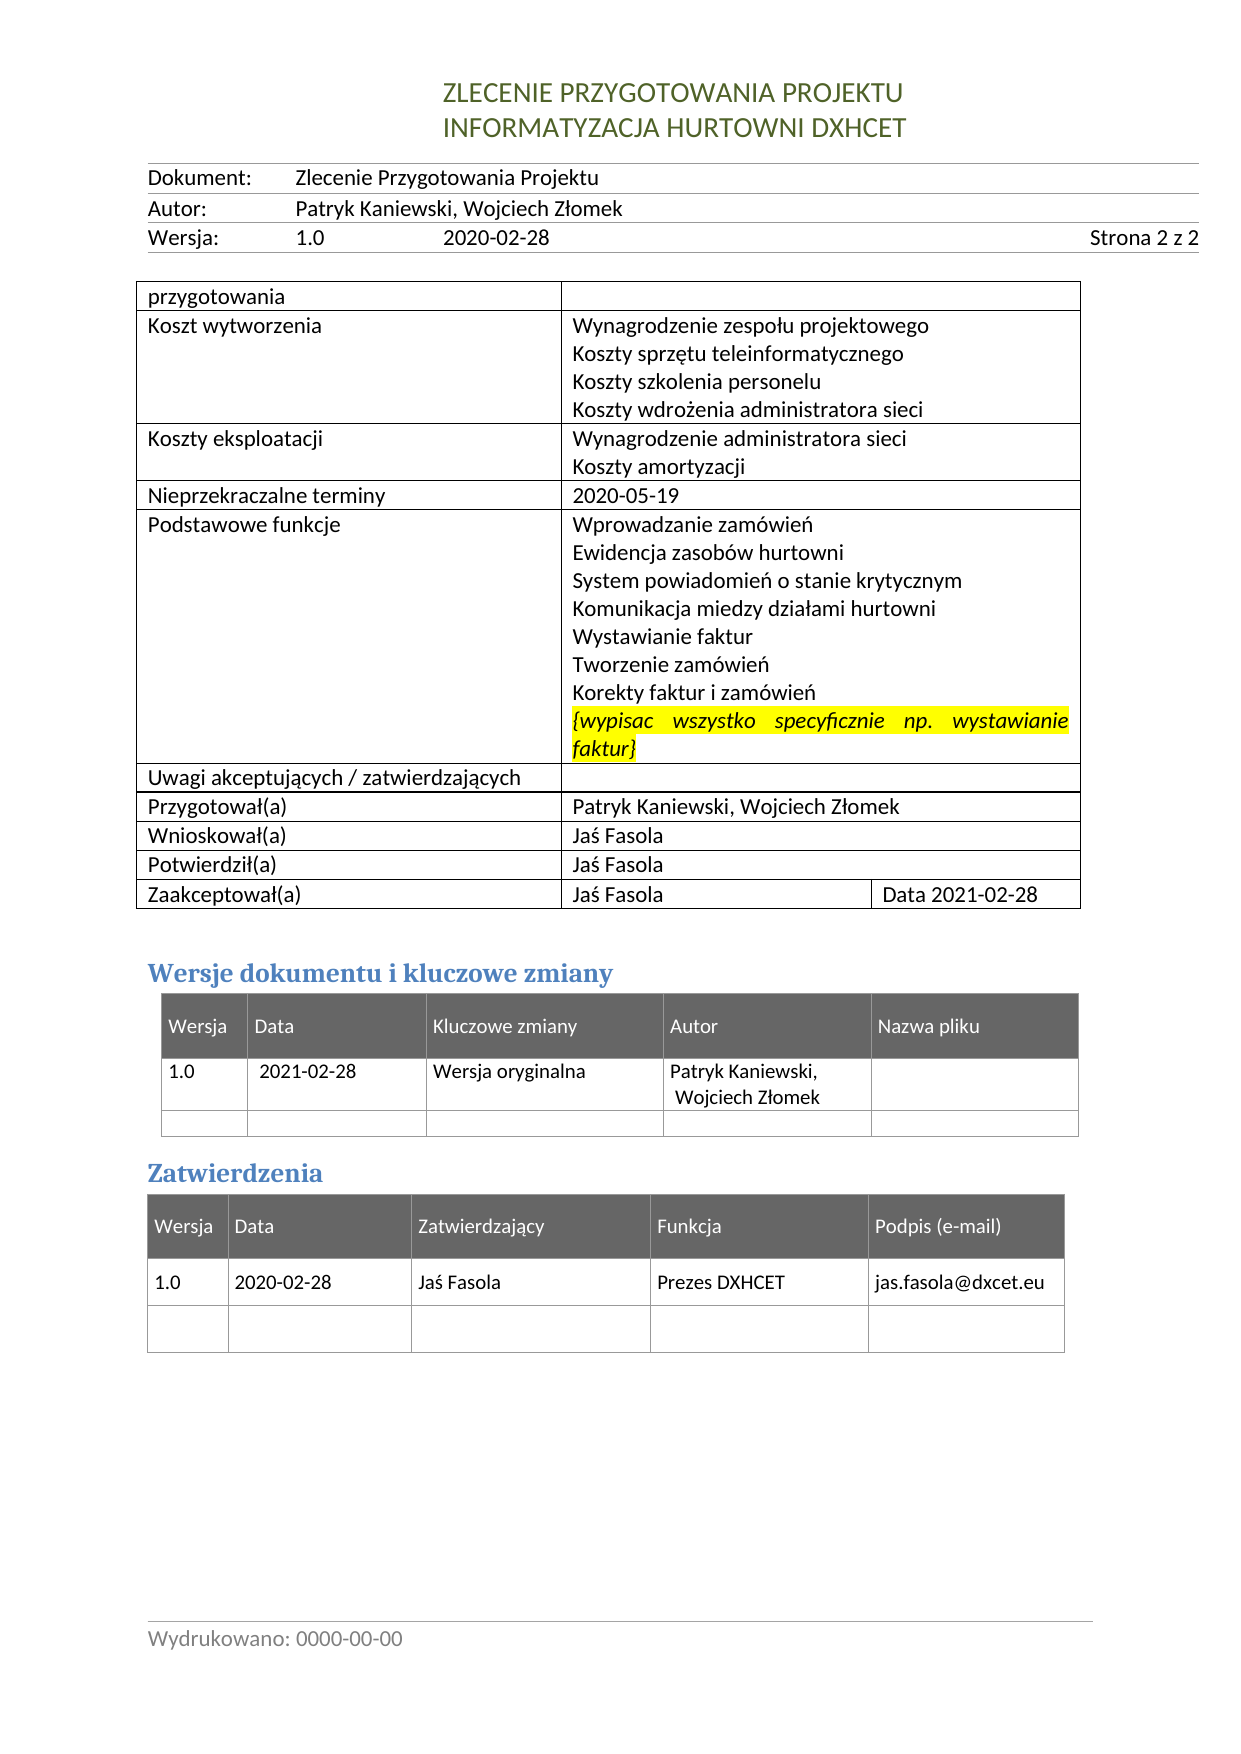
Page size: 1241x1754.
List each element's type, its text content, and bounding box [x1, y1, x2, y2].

table_header Autor [664, 994, 871, 1058]
table_header Nazwa pliku [872, 994, 1078, 1058]
table_cell Wprowadzanie zamówień Ewidencja zasobów hurtowni System powiadomień o stanie krytycznym Komunikacja miedzy działami hurtowni Wystawianie faktur Tworzenie zamówień Korekty faktur i zamówień {wypisac wszystko specyficznie np. wystawianie faktur} [562, 510, 1080, 762]
table_header Data [248, 994, 426, 1058]
table_cell Wnioskował(a) [137, 822, 561, 849]
table_cell Nieprzekraczalne terminy [137, 481, 561, 509]
table_cell [229, 1306, 411, 1352]
table_cell Jaś Fasola [562, 851, 1080, 879]
table_header Funkcja [651, 1195, 868, 1258]
table_cell [664, 1111, 871, 1136]
table_header Wersja [162, 994, 247, 1058]
subtitle Wersje dokumentu i kluczowe zmiany [148, 958, 1093, 989]
table_header Kluczowe zmiany [427, 994, 663, 1058]
table_cell przygotowania [137, 282, 561, 310]
table_cell [562, 282, 1080, 310]
table_cell Koszty eksploatacji [137, 424, 561, 480]
table_cell Wersja oryginalna [427, 1059, 663, 1109]
table_cell jas.fasola@dxcet.eu [869, 1259, 1064, 1305]
table_cell [562, 764, 1080, 791]
table_cell [651, 1306, 868, 1352]
table_cell [412, 1306, 650, 1352]
table_cell [872, 1111, 1078, 1136]
table_cell Patryk Kaniewski, Wojciech Złomek [562, 793, 1080, 821]
table_cell Jaś Fasola [562, 880, 871, 908]
table_cell [248, 1111, 426, 1136]
table_cell Patryk Kaniewski, Wojciech Złomek [664, 1059, 871, 1109]
table_header Data [229, 1195, 411, 1258]
table_cell Jaś Fasola [412, 1259, 650, 1305]
table_cell Zaakceptował(a) [137, 880, 561, 908]
table_header Zatwierdzający [412, 1195, 650, 1258]
table_cell Prezes DXHCET [651, 1259, 868, 1305]
table_cell Potwierdził(a) [137, 851, 561, 879]
table_cell 2021-02-28 [248, 1059, 426, 1109]
table_cell Jaś Fasola [562, 822, 1080, 849]
table_cell [869, 1306, 1064, 1352]
table_cell [427, 1111, 663, 1136]
table_cell 1.0 [162, 1059, 247, 1109]
table_cell Wynagrodzenie administratora sieci Koszty amortyzacji [562, 424, 1080, 480]
table_cell Data 2021-02-28 [872, 880, 1080, 908]
table_cell Podstawowe funkcje [137, 510, 561, 762]
table_cell Koszt wytworzenia [137, 311, 561, 423]
table_header Podpis (e-mail) [869, 1195, 1064, 1258]
table_header Wersja [148, 1195, 228, 1258]
table_cell 2020-05-19 [562, 481, 1080, 509]
table_cell 2020-02-28 [229, 1259, 411, 1305]
table_cell Uwagi akceptujących / zatwierdzających [137, 764, 561, 791]
table_cell [148, 1306, 228, 1352]
table_cell [872, 1059, 1078, 1109]
subtitle Zatwierdzenia [148, 1158, 1093, 1189]
table_cell [162, 1111, 247, 1136]
table_cell Przygotował(a) [137, 793, 561, 821]
table_cell 1.0 [148, 1259, 228, 1305]
table_cell Wynagrodzenie zespołu projektowego Koszty sprzętu teleinformatycznego Koszty szkolenia personelu Koszty wdrożenia administratora sieci [562, 311, 1080, 423]
